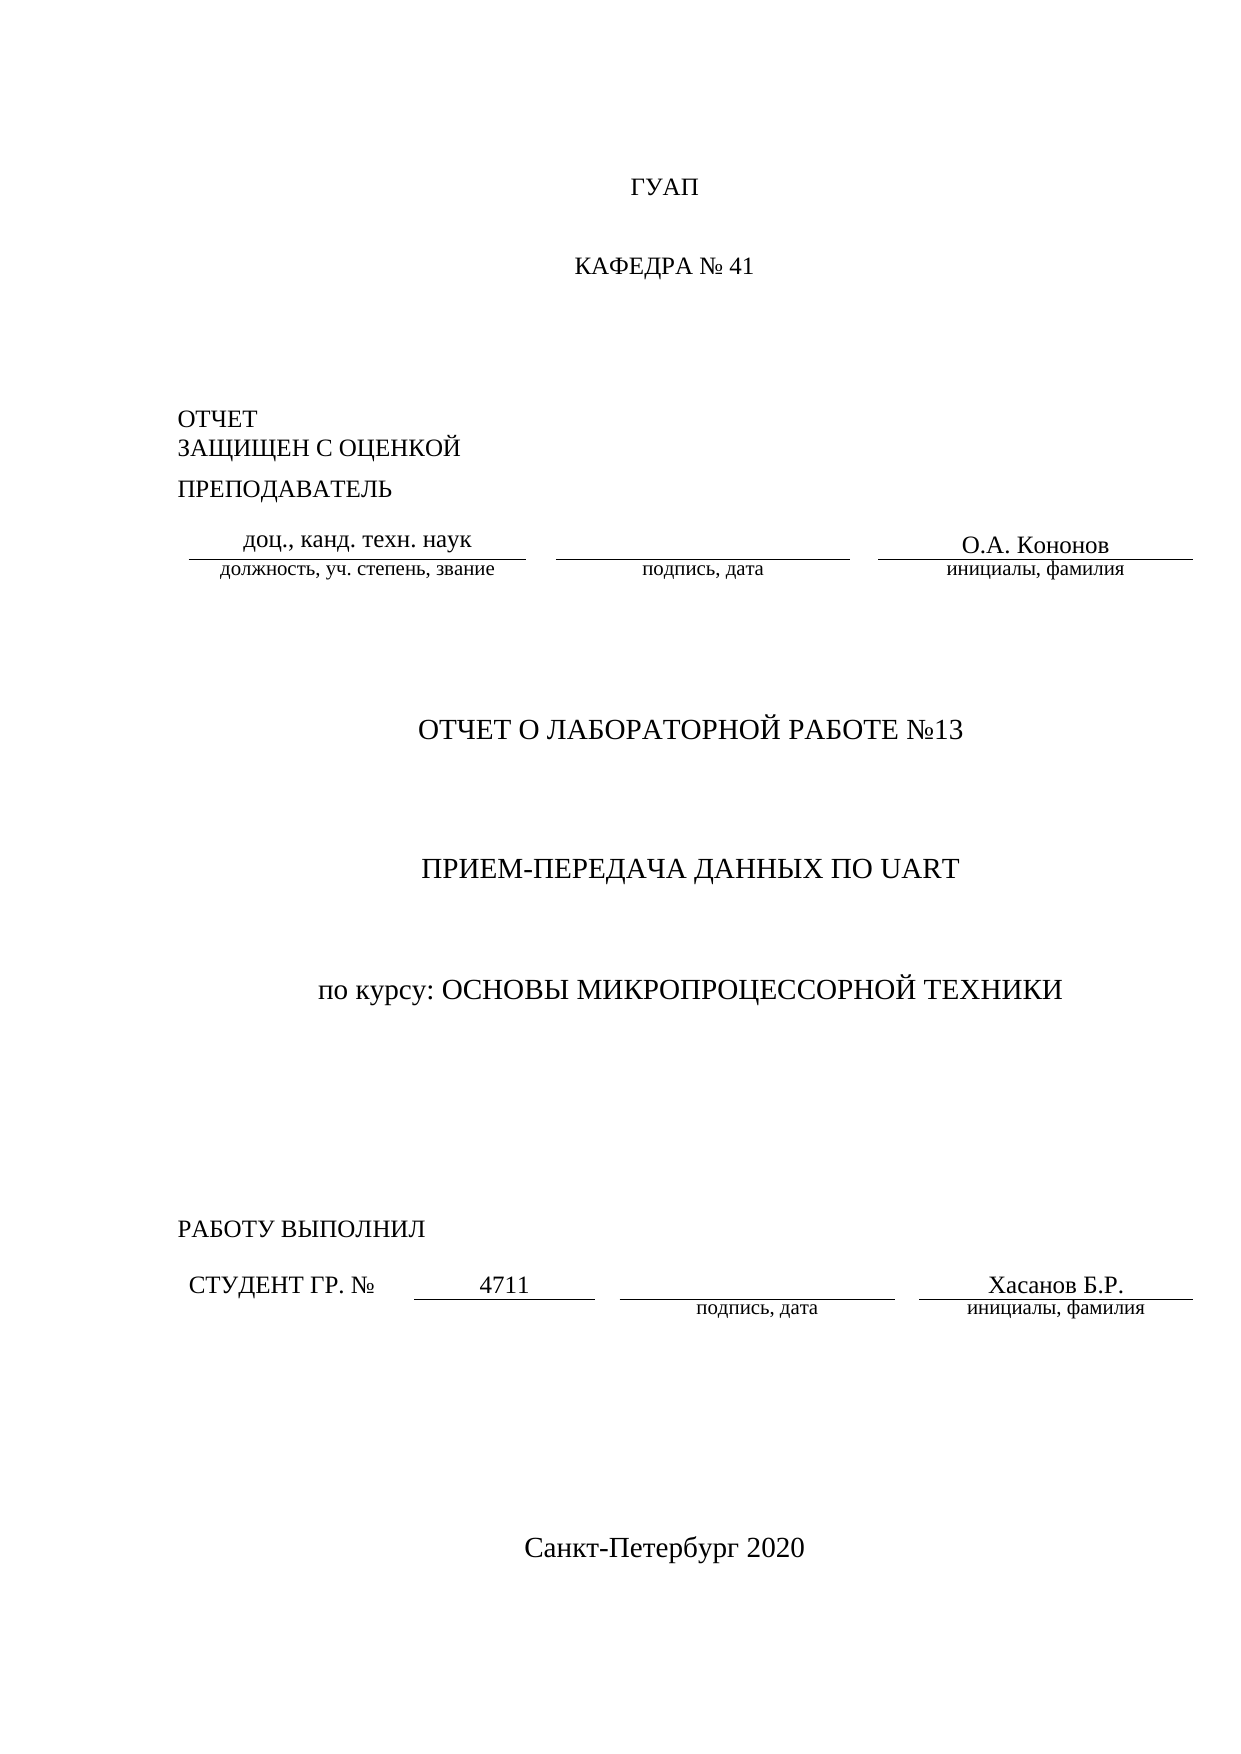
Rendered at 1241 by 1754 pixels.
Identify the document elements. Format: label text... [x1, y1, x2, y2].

table_header [850, 518, 878, 559]
table_cell [850, 559, 878, 579]
table_cell [526, 559, 556, 579]
text КАФЕДРА № 41 [177, 251, 1152, 279]
table_header доц., канд. техн. наук [189, 518, 526, 559]
table_header [526, 518, 556, 559]
table_cell инициалы, фамилия [1074, 1300, 1193, 1318]
table_cell инициалы, фамилия [919, 1300, 1072, 1318]
table_cell [414, 1300, 594, 1318]
table_header ОТЧЕТ О ЛАБОРАТОРНОЙ РАБОТЕ №13 [189, 612, 1193, 746]
table_header [595, 1258, 619, 1299]
table_header [556, 518, 850, 559]
text ПРЕПОДАВАТЕЛЬ [177, 474, 1152, 503]
text ОТЧЕТ ЗАЩИЩЕН С ОЦЕНКОЙ [177, 404, 1152, 462]
table_cell по курсу: ОСНОВЫ МИКРОПРОЦЕССОРНОЙ ТЕХНИКИ [189, 960, 1193, 1006]
table_header О.А. Кононов [878, 518, 1193, 559]
table_header [620, 1258, 894, 1299]
table_header Хасанов Б.Р. [919, 1258, 1193, 1299]
text РАБОТУ ВЫПОЛНИЛ [177, 1214, 1152, 1243]
table_cell [895, 1299, 919, 1318]
table_cell должность, уч. степень, звание [189, 560, 526, 579]
table_cell инициалы, фамилия [878, 560, 1193, 579]
text Санкт-Петербург 2020 [177, 1530, 1152, 1563]
table_cell подпись, дата [620, 1300, 894, 1318]
table_cell [595, 1299, 619, 1318]
text ГУАП [177, 172, 1152, 201]
table_header 4711 [414, 1258, 594, 1299]
table_cell [189, 1299, 414, 1318]
table_header [895, 1258, 919, 1299]
table_cell ПPИЕМ-ПЕРЕДАЧА ДАННЫХ ПО UART [189, 746, 1193, 960]
table_header СТУДЕНТ ГР. № [189, 1258, 414, 1299]
table_cell подпись, дата [556, 560, 850, 579]
table_cell [189, 1006, 1193, 1064]
